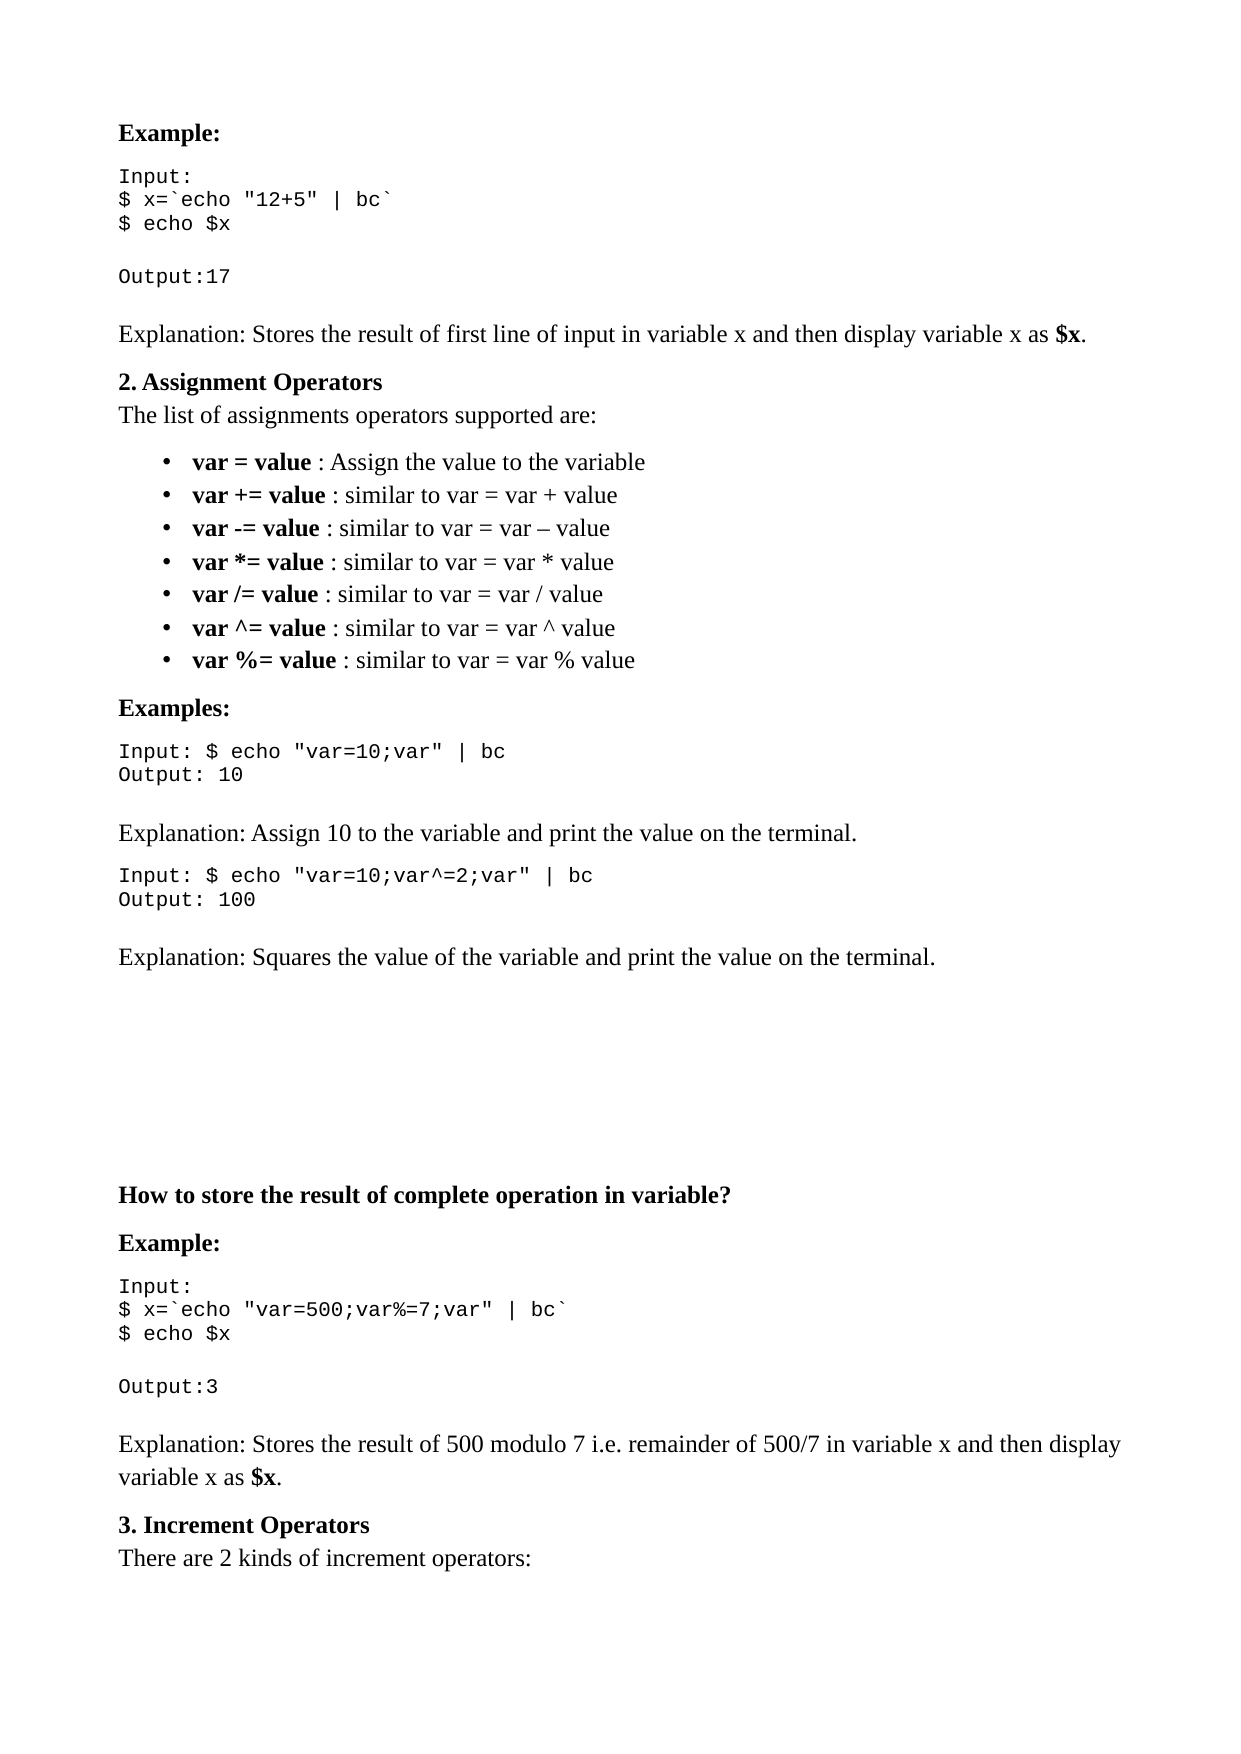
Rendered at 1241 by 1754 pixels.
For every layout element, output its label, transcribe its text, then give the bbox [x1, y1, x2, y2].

text 3. Increment Operators There are 2 kinds of increment operators: [118, 1510, 1122, 1572]
list var = value : Assign the value to the variable [162, 447, 1122, 476]
text 2. Assignment Operators The list of assignments operators supported are: [118, 367, 1122, 429]
text Input: $ echo "var=10;var^=2;var" | bc [118, 865, 1122, 889]
list var /= value : similar to var = var / value [162, 579, 1122, 608]
text How to store the result of complete operation in variable? [118, 1181, 1122, 1209]
text Example: [118, 1228, 1122, 1257]
text Output: 10 [118, 764, 1122, 788]
text Input: [118, 1276, 1122, 1299]
list var += value : similar to var = var + value [162, 481, 1122, 509]
text Explanation: Stores the result of first line of input in variable x and then display variable x as $x. [118, 319, 1122, 348]
text Explanation: Assign 10 to the variable and print the value on the terminal. [118, 818, 1122, 846]
text Explanation: Squares the value of the variable and print the value on the terminal. [118, 942, 1122, 971]
text Explanation: Stores the result of 500 modulo 7 i.e. remainder of 500/7 in variable x and then display variable x as $x. [118, 1429, 1122, 1491]
text Output:17 [118, 266, 1122, 290]
list var ^= value : similar to var = var ^ value [162, 613, 1122, 641]
list var %= value : similar to var = var % value [162, 646, 1122, 674]
text $ echo $x [118, 1323, 1122, 1347]
text Output: 100 [118, 889, 1122, 912]
text Output:3 [118, 1376, 1122, 1400]
list var -= value : similar to var = var – value [162, 513, 1122, 542]
text $ echo $x [118, 213, 1122, 237]
text Input: [118, 166, 1122, 189]
text $ x=`echo "var=500;var%=7;var" | bc` [118, 1299, 1122, 1323]
text Input: $ echo "var=10;var" | bc [118, 741, 1122, 764]
text Example: [118, 118, 1122, 147]
text Examples: [118, 693, 1122, 722]
list var *= value : similar to var = var * value [162, 547, 1122, 575]
text $ x=`echo "12+5" | bc` [118, 189, 1122, 213]
